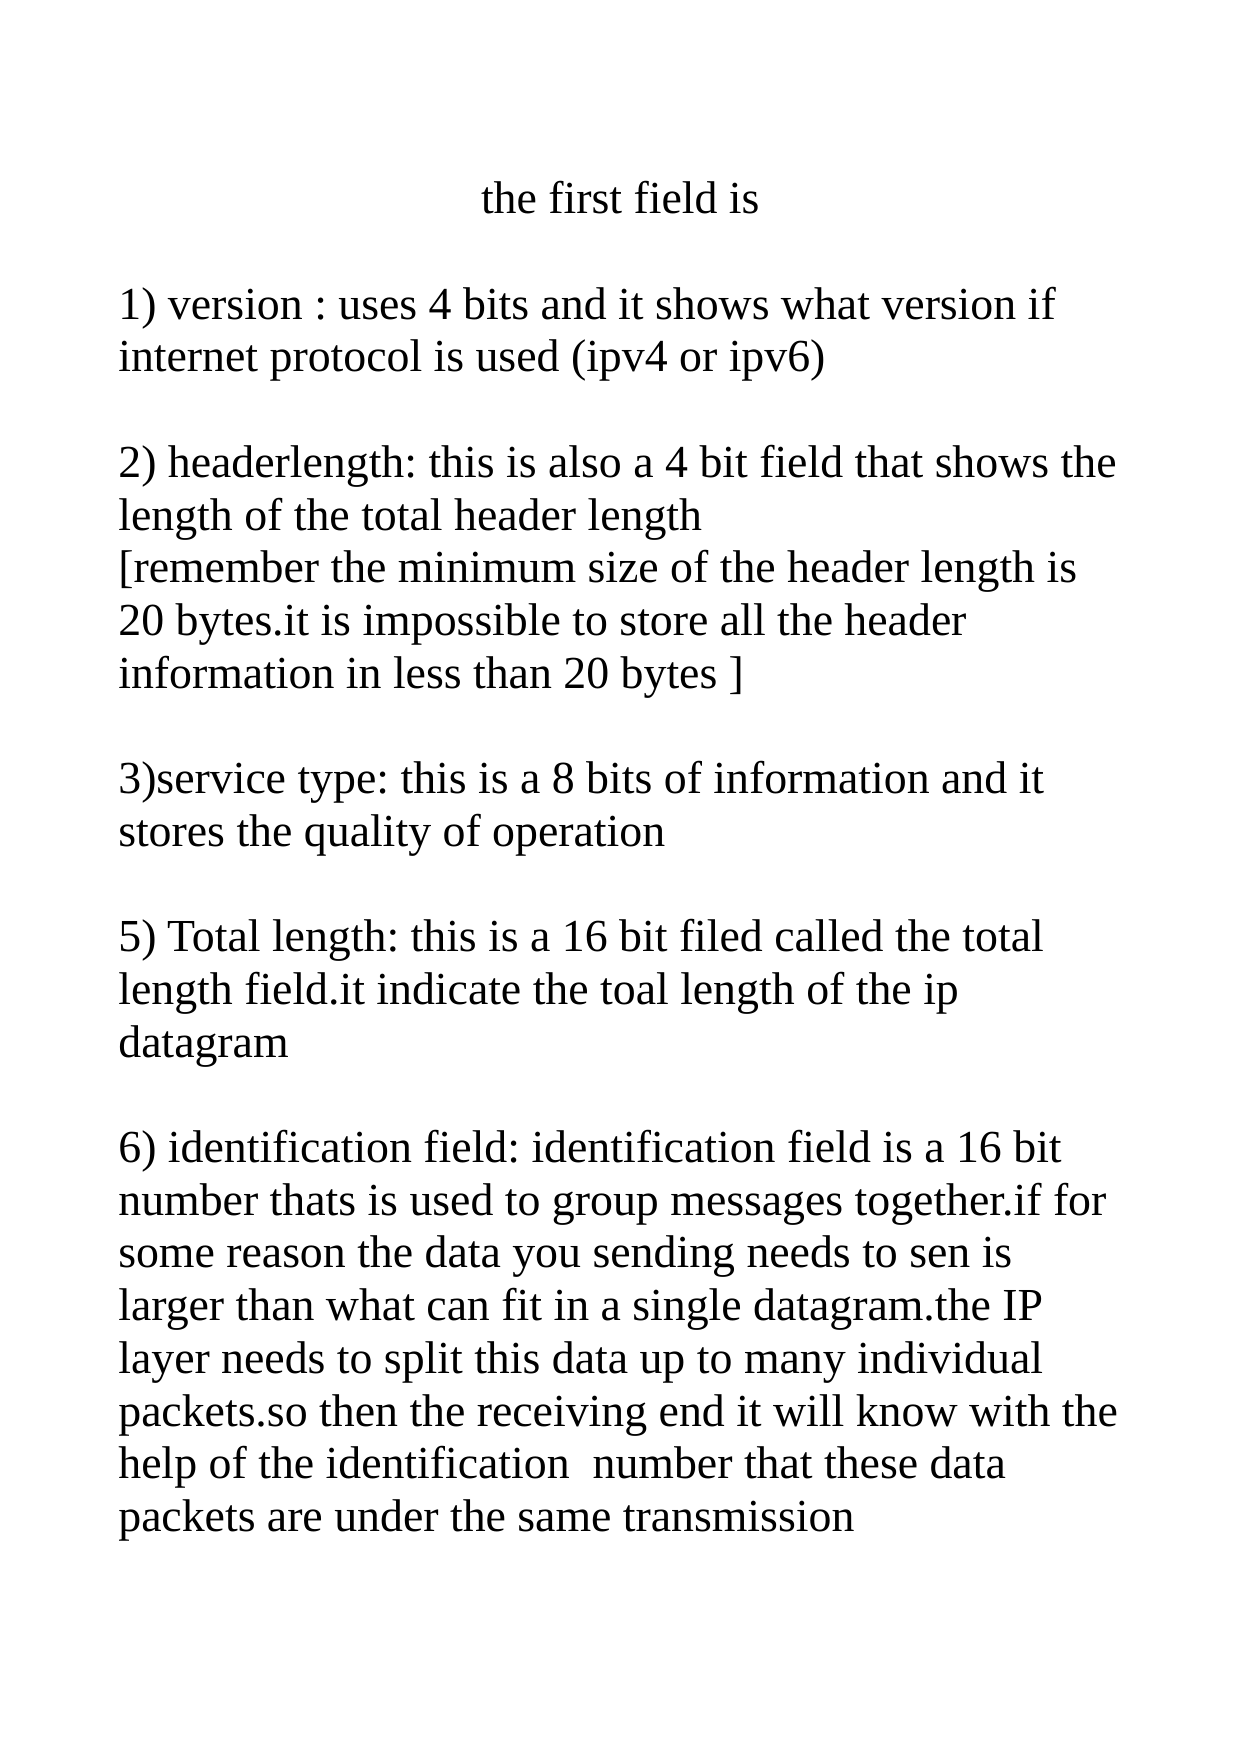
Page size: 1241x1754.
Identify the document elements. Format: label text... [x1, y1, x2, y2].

text 2) headerlength: this is also a 4 bit field that shows the length of the total header length [118, 434, 1122, 540]
text 5) Total length: this is a 16 bit filed called the total length field.it indicate the toal length of the ip datagram [118, 909, 1122, 1067]
text 3)service type: this is a 8 bits of information and it stores the quality of operation [118, 751, 1122, 856]
text 1) version : uses 4 bits and it shows what version if internet protocol is used (ipv4 or ipv6) [118, 276, 1122, 382]
text the first field is [118, 171, 1122, 223]
text [remember the minimum size of the header length is 20 bytes.it is impossible to store all the header information in less than 20 bytes ] [118, 540, 1122, 698]
text 6) identification field: identification field is a 16 bit number thats is used to group messages together.if for some reason the data you sending needs to sen is larger than what can fit in a single datagram.the IP layer needs to split this data up to many individual packets.so then the receiving end it will know with the help of the identification number that these data packets are under the same transmission [118, 1119, 1122, 1541]
